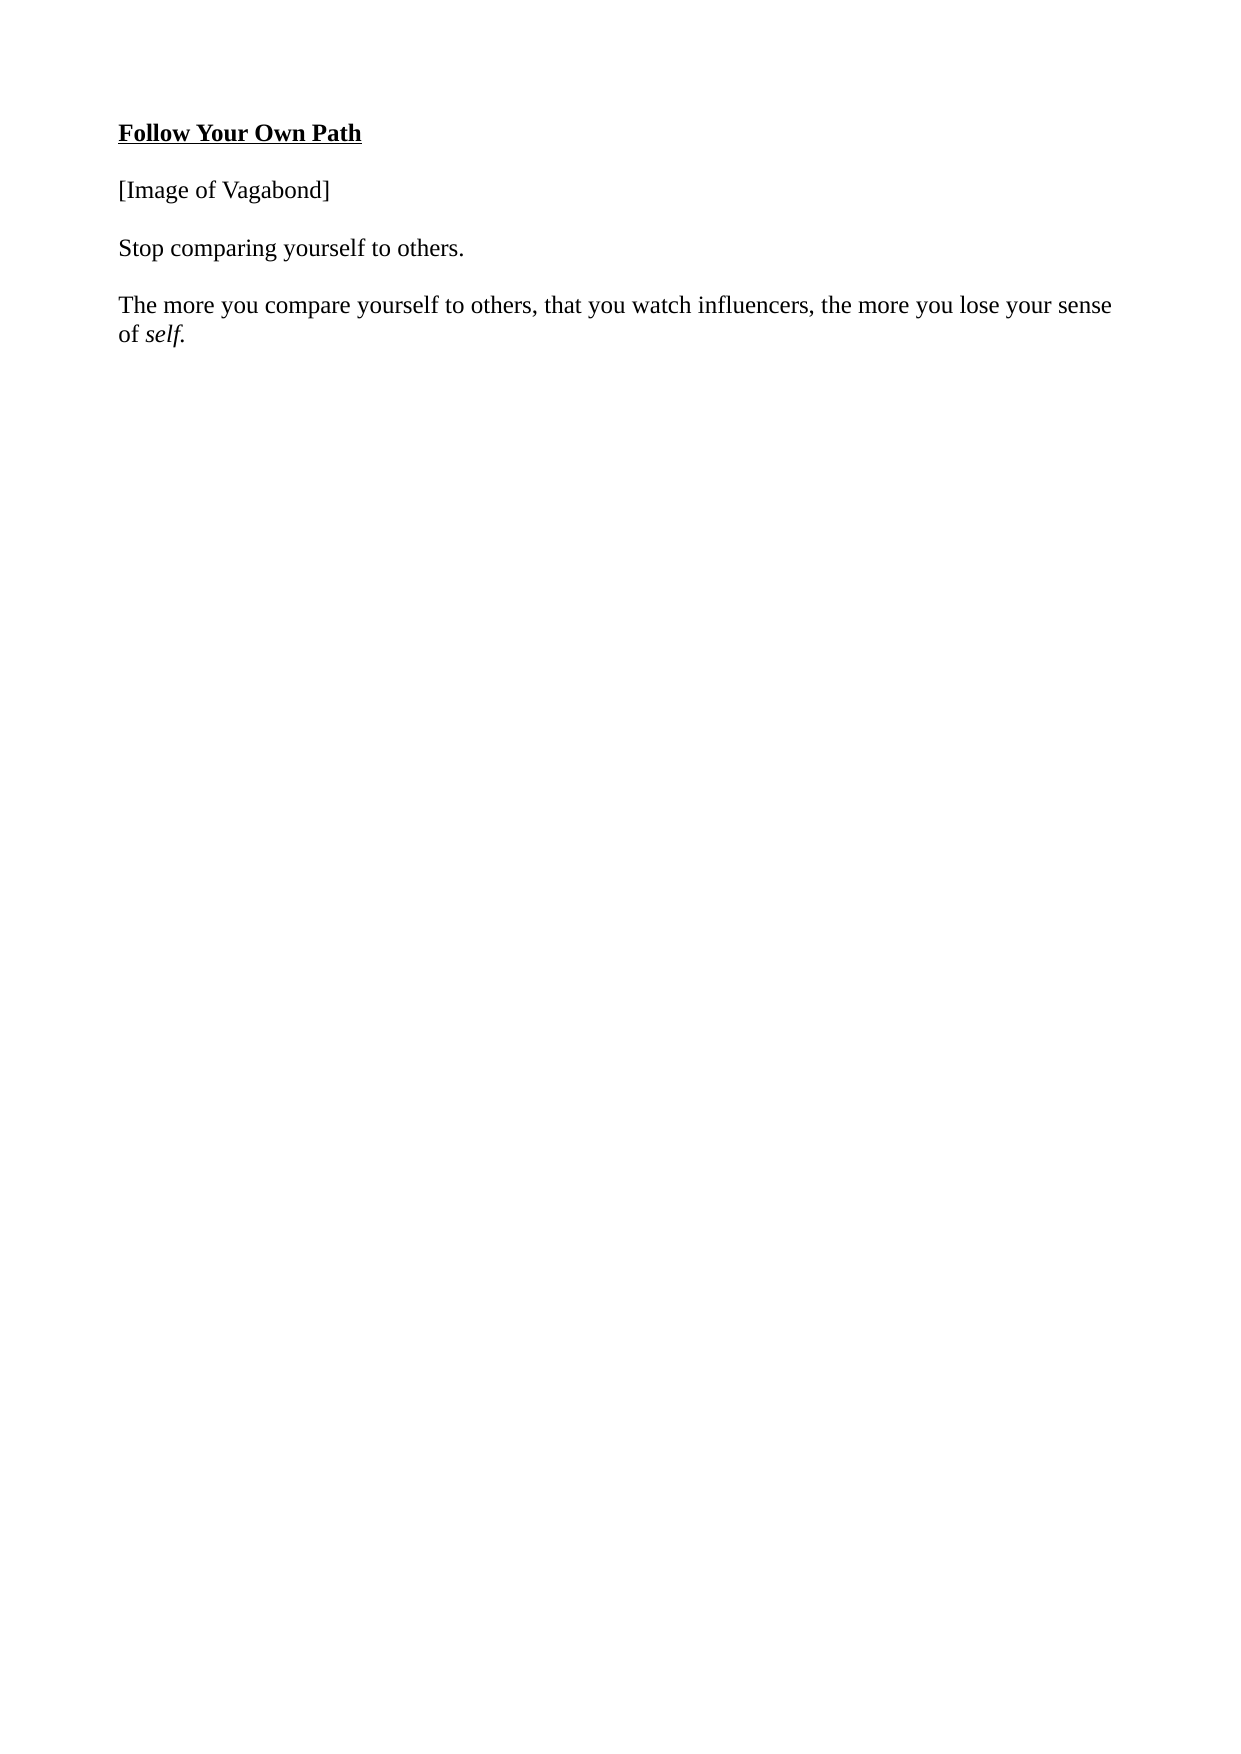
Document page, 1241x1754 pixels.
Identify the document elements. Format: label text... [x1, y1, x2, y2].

text Follow Your Own Path [118, 118, 1122, 147]
text The more you compare yourself to others, that you watch influencers, the more you lose your sense of self. [118, 291, 1122, 348]
text Stop comparing yourself to others. [118, 233, 1122, 262]
text [Image of Vagabond] [118, 176, 1122, 204]
